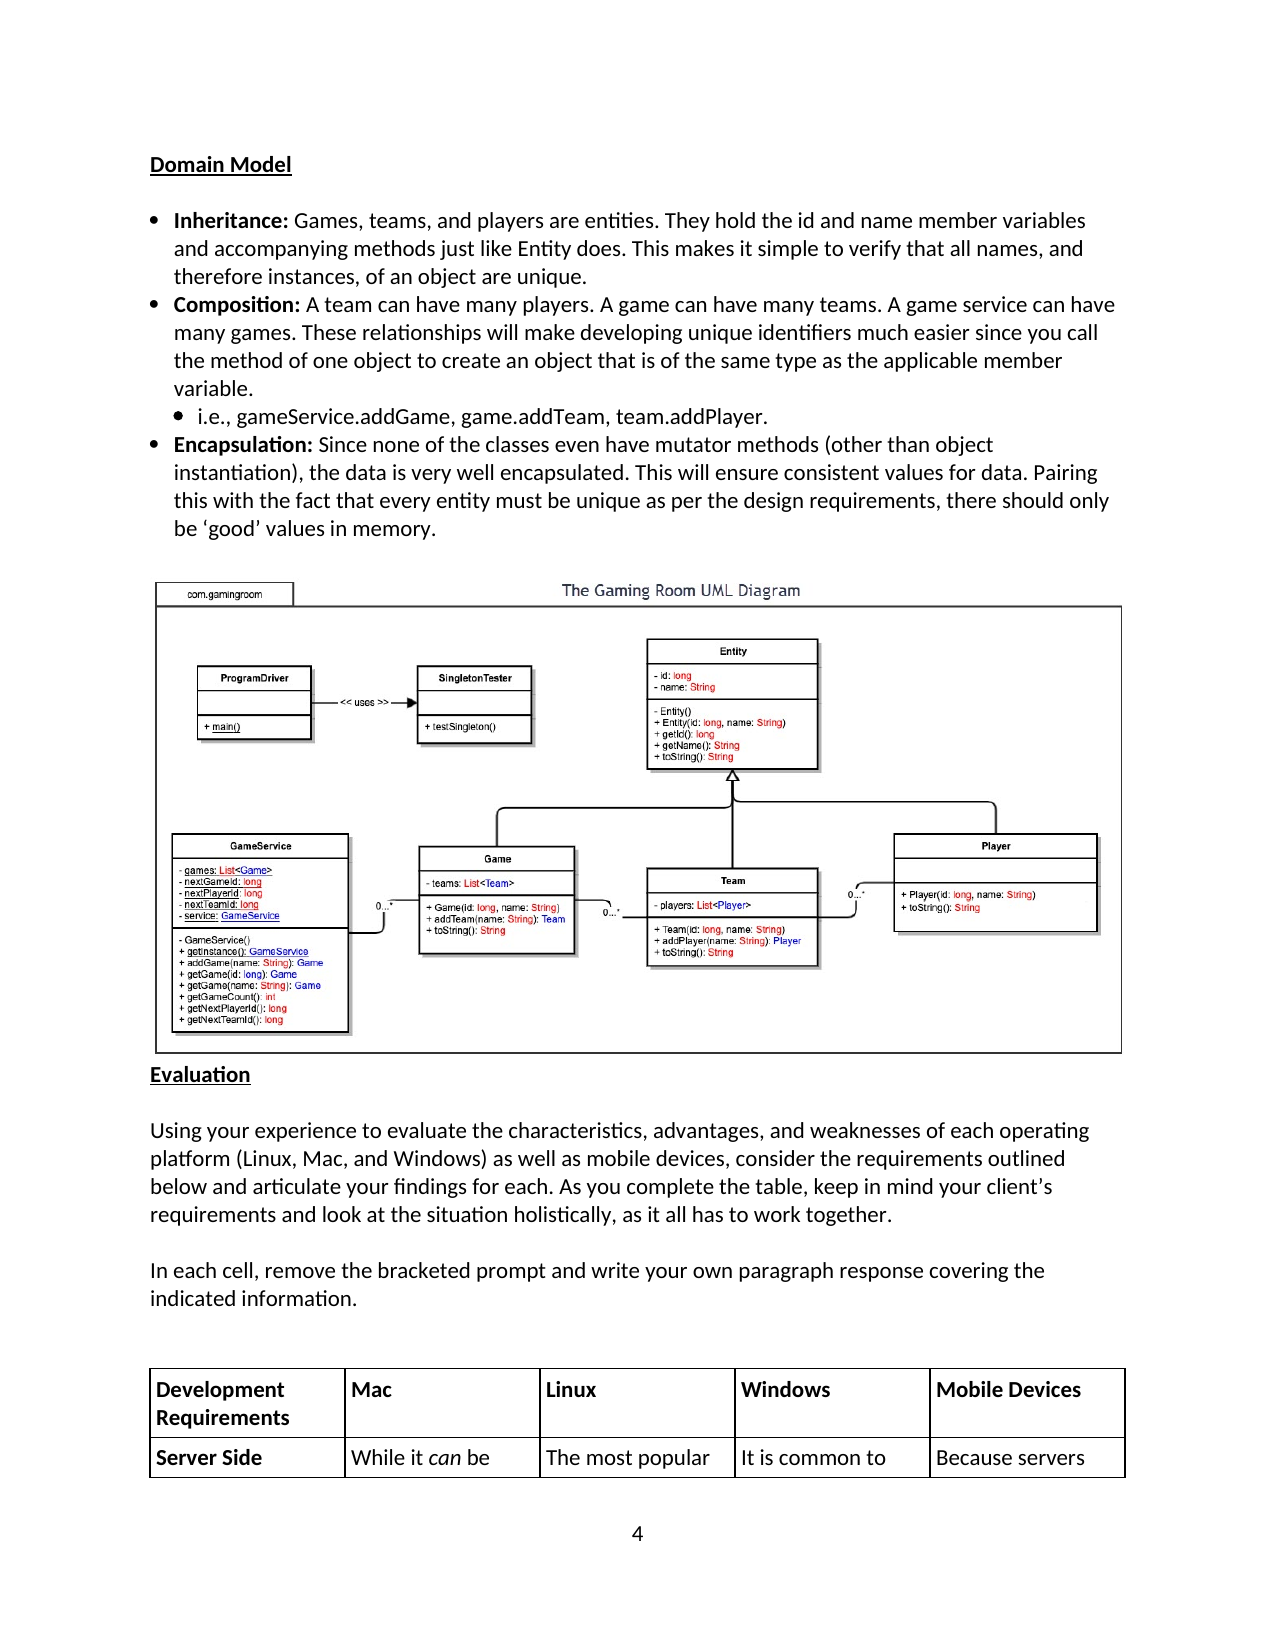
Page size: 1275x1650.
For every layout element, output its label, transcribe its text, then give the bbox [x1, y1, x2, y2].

table_header Mobile Devices [931, 1369, 1124, 1437]
table_cell Because servers [931, 1438, 1124, 1477]
list Composition: A team can have many players. A game can have many teams. A game service can have many games. These relationships will make developing unique identifiers much easier since you call the method of one object to create an object that is of the same type as the applicable member variable. [150, 290, 1125, 402]
subtitle Evaluation [150, 1060, 1125, 1088]
table_cell While it can be [346, 1438, 539, 1477]
table_cell Server Side [151, 1438, 344, 1477]
text Using your experience to evaluate the characteristics, advantages, and weaknesses of each operating platform (Linux, Mac, and Windows) as well as mobile devices, consider the requirements outlined below and articulate your findings for each. As you complete the table, keep in mind your client’s requirements and look at the situation holistically, as it all has to work together. [150, 1116, 1125, 1228]
text In each cell, remove the bracketed prompt and write your own paragraph response covering the indicated information. [150, 1256, 1125, 1312]
table_header Mac [346, 1369, 539, 1437]
table_header Linux [541, 1369, 734, 1437]
subtitle Domain Model [150, 150, 1125, 178]
table_header Development Requirements [151, 1369, 344, 1437]
table_cell It is common to [736, 1438, 929, 1477]
list Encapsulation: Since none of the classes even have mutator methods (other than object instantiation), the data is very well encapsulated. This will ensure consistent values for data. Pairing this with the fact that every entity must be unique as per the design requirements, there should only be ‘good’ values in memory. [150, 430, 1125, 542]
table_header Windows [736, 1369, 929, 1437]
list Inheritance: Games, teams, and players are entities. They hold the id and name member variables and accompanying methods just like Entity does. This makes it simple to verify that all names, and therefore instances, of an object are unique. [150, 206, 1125, 290]
table_cell The most popular [541, 1438, 734, 1477]
list i.e., gameService.addGame, game.addTeam, team.addPlayer. [174, 402, 1125, 430]
picture [150, 570, 1125, 1060]
